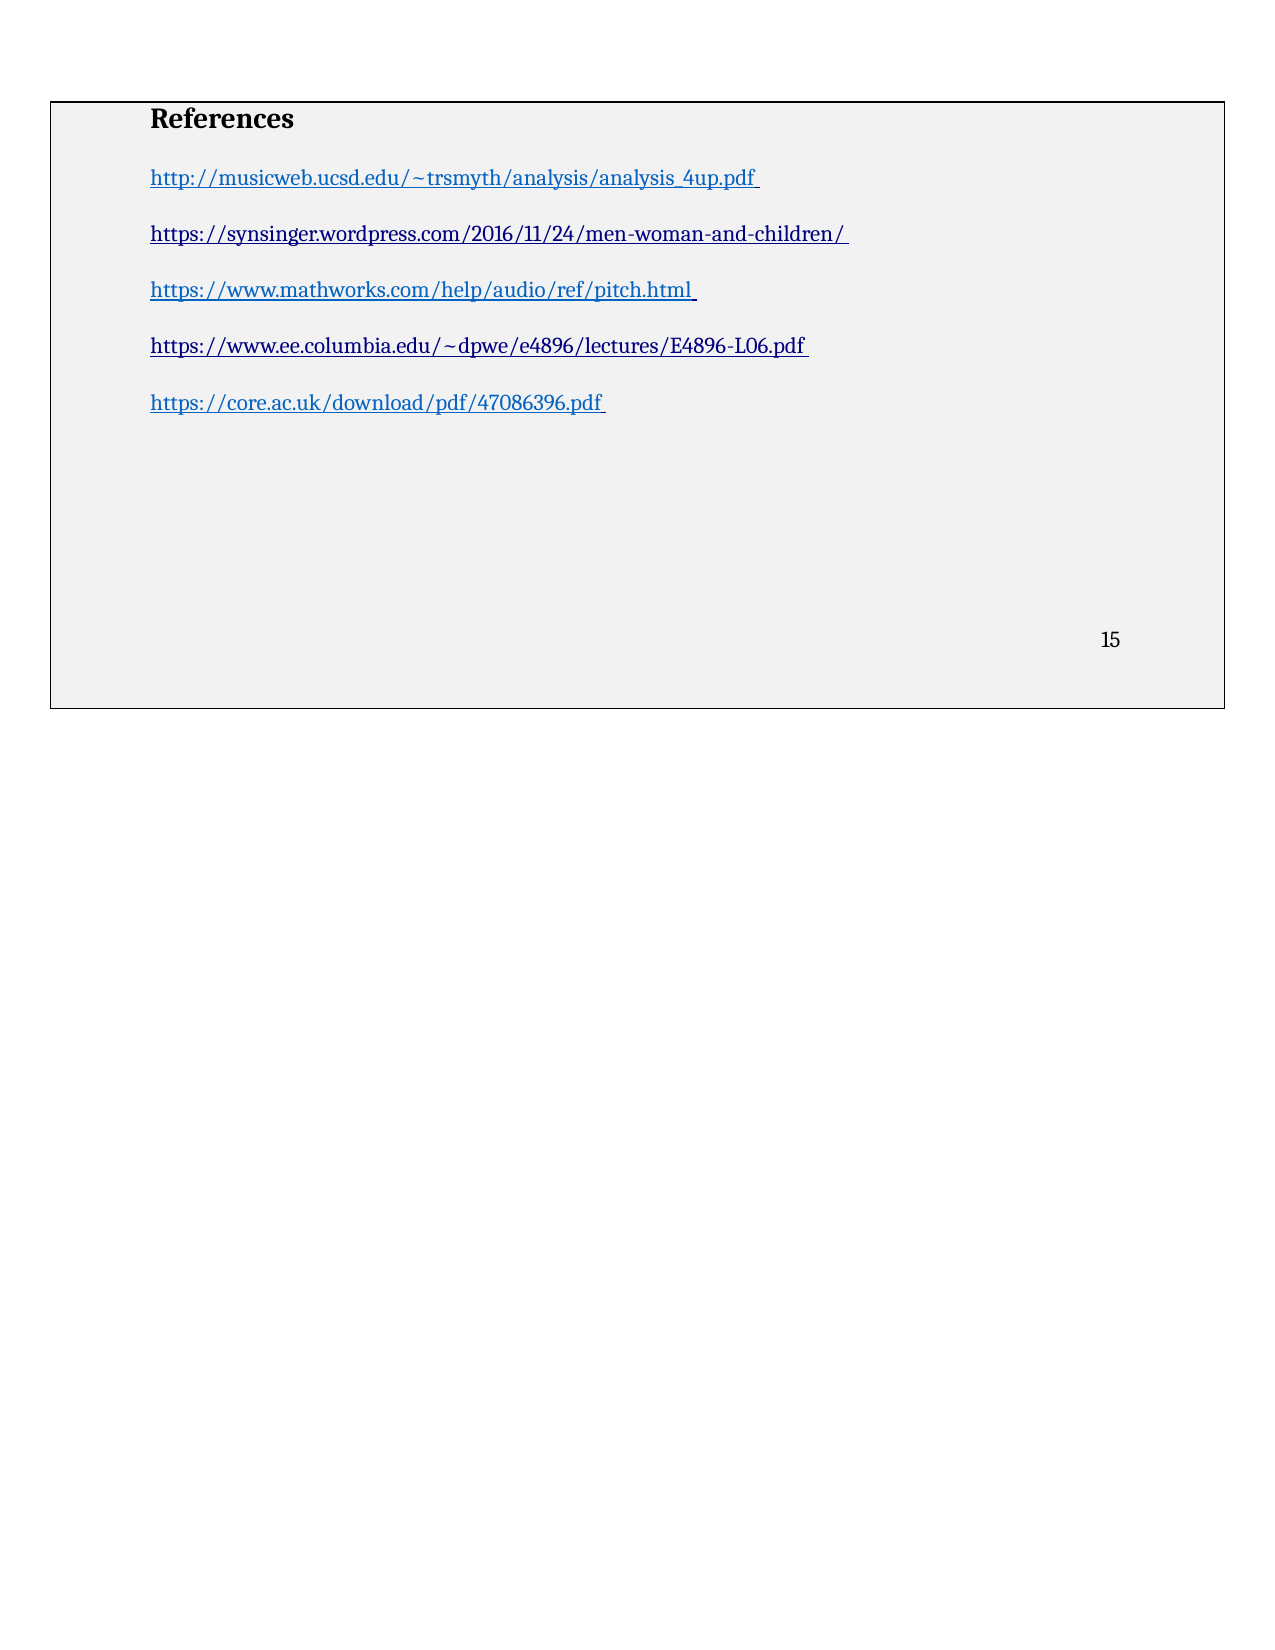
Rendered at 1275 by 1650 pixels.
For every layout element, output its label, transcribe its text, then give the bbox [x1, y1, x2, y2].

table_header References http://musicweb.ucsd.edu/~trsmyth/analysis/analysis_4up.pdf https://synsinger.wordpress.com/2016/11/24/men-woman-and-children/ https://www.mathworks.com/help/audio/ref/pitch.html https://www.ee.columbia.edu/~dpwe/e4896/lectures/E4896-L06.pdf https://core.ac.uk/download/pdf/47086396.pdf 15 [51, 103, 1224, 708]
